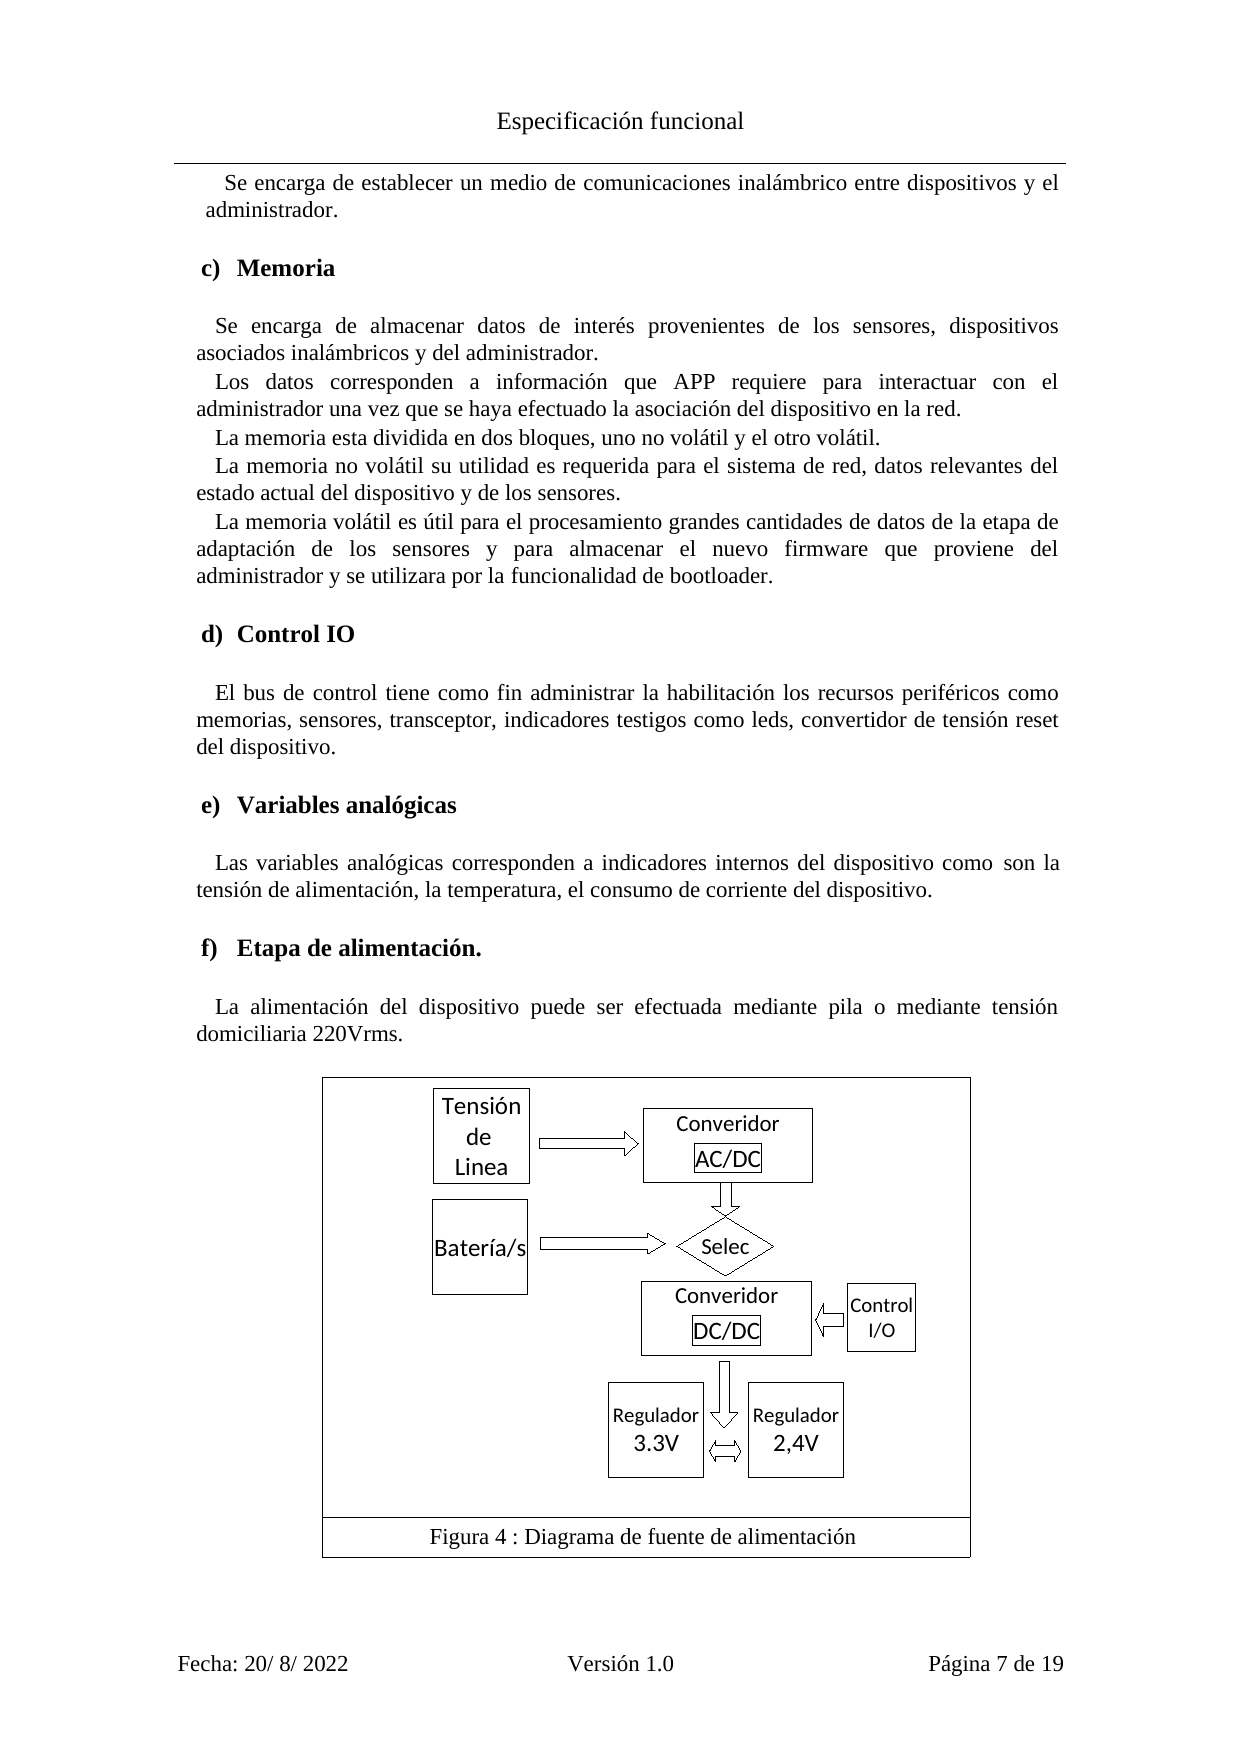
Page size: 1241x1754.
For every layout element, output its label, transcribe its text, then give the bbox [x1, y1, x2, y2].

text La memoria volátil es útil para el procesamiento grandes cantidades de datos de la etapa de adaptación de los sensores y para almacenar el nuevo firmware que proviene del administrador y se utilizara por la funcionalidad de bootloader. [196, 508, 1060, 588]
list Memoria [201, 253, 1063, 281]
text La alimentación del dispositivo puede ser efectuada mediante pila o mediante tensión domiciliaria 220Vrms. [196, 993, 1060, 1047]
text La memoria no volátil su utilidad es requerida para el sistema de red, datos relevantes del estado actual del dispositivo y de los sensores. [196, 452, 1060, 506]
text Los datos corresponden a información que APP requiere para interactuar con el administrador una vez que se haya efectuado la asociación del dispositivo en la red. [196, 368, 1060, 421]
table_cell Figura 4 : Diagrama de fuente de alimentación [323, 1518, 970, 1557]
text Se encarga de establecer un medio de comunicaciones inalámbrico entre dispositivos y el administrador. [205, 168, 1060, 222]
text El bus de control tiene como fin administrar la habilitación los recursos periféricos como memorias, sensores, transceptor, indicadores testigos como leds, convertidor de tensión reset del dispositivo. [196, 678, 1060, 759]
text Se encarga de almacenar datos de interés provenientes de los sensores, dispositivos asociados inalámbricos y del administrador. [196, 312, 1060, 366]
table_header [323, 1078, 970, 1517]
list Etapa de alimentación. [201, 933, 1063, 962]
text Las variables analógicas corresponden a indicadores internos del dispositivo como son la tensión de alimentación, la temperatura, el consumo de corriente del dispositivo. [196, 849, 1060, 903]
list Control IO [201, 619, 1063, 648]
list Variables analógicas [201, 790, 1063, 818]
text La memoria esta dividida en dos bloques, uno no volátil y el otro volátil. [196, 423, 1060, 450]
